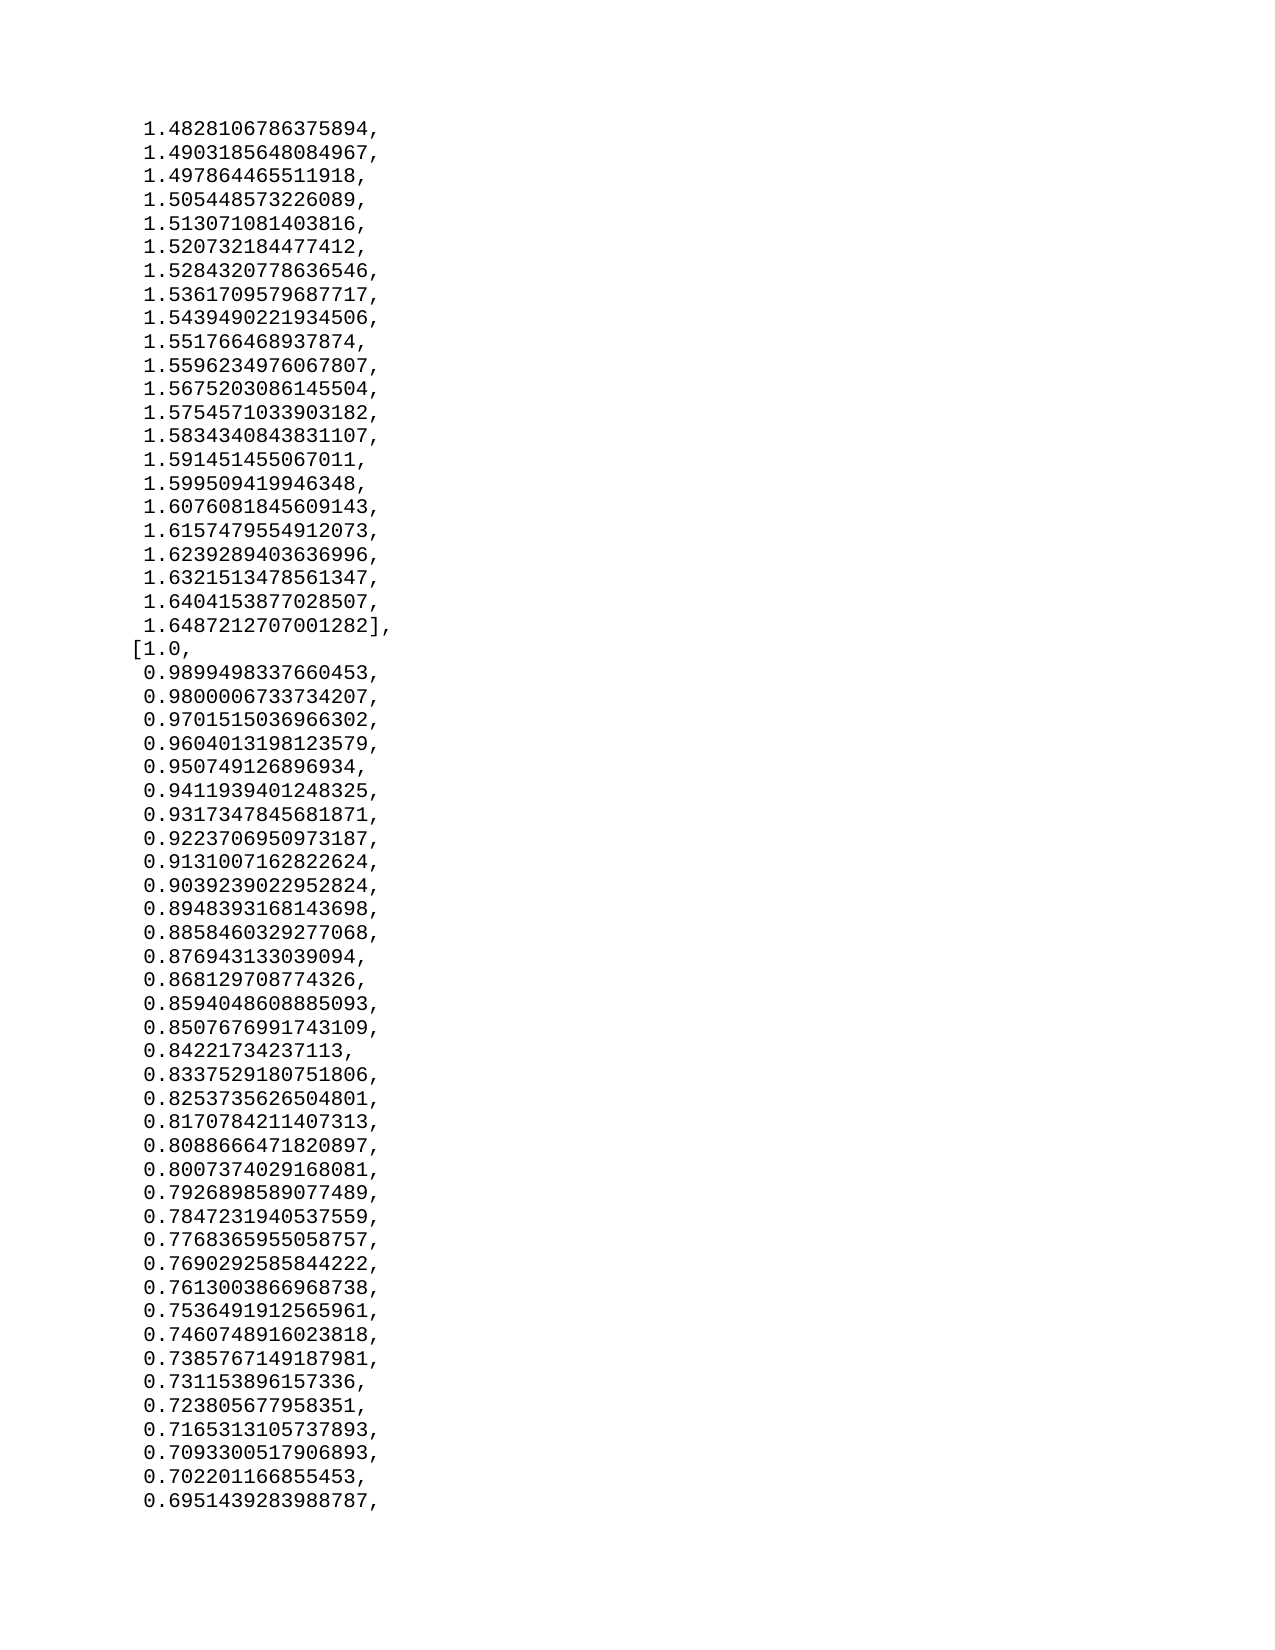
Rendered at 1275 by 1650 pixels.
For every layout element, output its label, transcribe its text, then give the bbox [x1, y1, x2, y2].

text 0.8170784211407313, [118, 1111, 1157, 1135]
text 0.8088666471820897, [118, 1135, 1157, 1158]
text 0.8948393168143698, [118, 898, 1157, 922]
text 1.6321513478561347, [118, 567, 1157, 591]
text 0.8007374029168081, [118, 1158, 1157, 1182]
text 1.6239289403636996, [118, 544, 1157, 567]
text 1.551766468937874, [118, 331, 1157, 354]
text 0.731153896157336, [118, 1371, 1157, 1395]
text 1.4828106786375894, [118, 118, 1157, 142]
text 0.950749126896934, [118, 757, 1157, 780]
text 1.5439490221934506, [118, 307, 1157, 331]
text 0.8253735626504801, [118, 1088, 1157, 1111]
text 0.9899498337660453, [118, 662, 1157, 686]
text 1.505448573226089, [118, 189, 1157, 213]
text 1.497864465511918, [118, 165, 1157, 189]
text 0.9039239022952824, [118, 875, 1157, 898]
text 1.513071081403816, [118, 213, 1157, 236]
text 0.7690292585844222, [118, 1253, 1157, 1277]
text 0.6951439283988787, [118, 1489, 1157, 1513]
text 0.84221734237113, [118, 1040, 1157, 1064]
text 0.723805677958351, [118, 1395, 1157, 1419]
text 0.9411939401248325, [118, 780, 1157, 804]
text 0.702201166855453, [118, 1466, 1157, 1489]
text 0.8507676991743109, [118, 1017, 1157, 1040]
text 1.6076081845609143, [118, 496, 1157, 520]
text 0.7536491912565961, [118, 1300, 1157, 1324]
text 0.7613003866968738, [118, 1277, 1157, 1300]
text 1.5284320778636546, [118, 260, 1157, 284]
text 1.5754571033903182, [118, 402, 1157, 426]
text 0.7165313105737893, [118, 1419, 1157, 1442]
text 0.876943133039094, [118, 946, 1157, 969]
text 0.8858460329277068, [118, 922, 1157, 946]
text 0.8337529180751806, [118, 1064, 1157, 1088]
text 0.9223706950973187, [118, 827, 1157, 851]
text [1.0, [118, 638, 1157, 662]
text 0.8594048608885093, [118, 993, 1157, 1017]
text 0.7460748916023818, [118, 1324, 1157, 1348]
text 0.9317347845681871, [118, 804, 1157, 827]
text 1.5834340843831107, [118, 426, 1157, 449]
text 0.7847231940537559, [118, 1206, 1157, 1229]
text 1.520732184477412, [118, 236, 1157, 260]
text 0.7385767149187981, [118, 1348, 1157, 1371]
text 1.5675203086145504, [118, 378, 1157, 402]
text 1.591451455067011, [118, 449, 1157, 473]
text 0.9604013198123579, [118, 733, 1157, 757]
text 1.4903185648084967, [118, 142, 1157, 165]
text 1.5361709579687717, [118, 284, 1157, 307]
text 1.6157479554912073, [118, 520, 1157, 544]
text 0.7768365955058757, [118, 1229, 1157, 1253]
text 0.9800006733734207, [118, 686, 1157, 709]
text 1.5596234976067807, [118, 354, 1157, 378]
text 0.9131007162822624, [118, 851, 1157, 875]
text 0.9701515036966302, [118, 709, 1157, 733]
text 0.7093300517906893, [118, 1442, 1157, 1466]
text 1.6487212707001282], [118, 615, 1157, 638]
text 1.599509419946348, [118, 473, 1157, 496]
text 0.868129708774326, [118, 969, 1157, 993]
text 1.6404153877028507, [118, 591, 1157, 615]
text 0.7926898589077489, [118, 1182, 1157, 1206]
